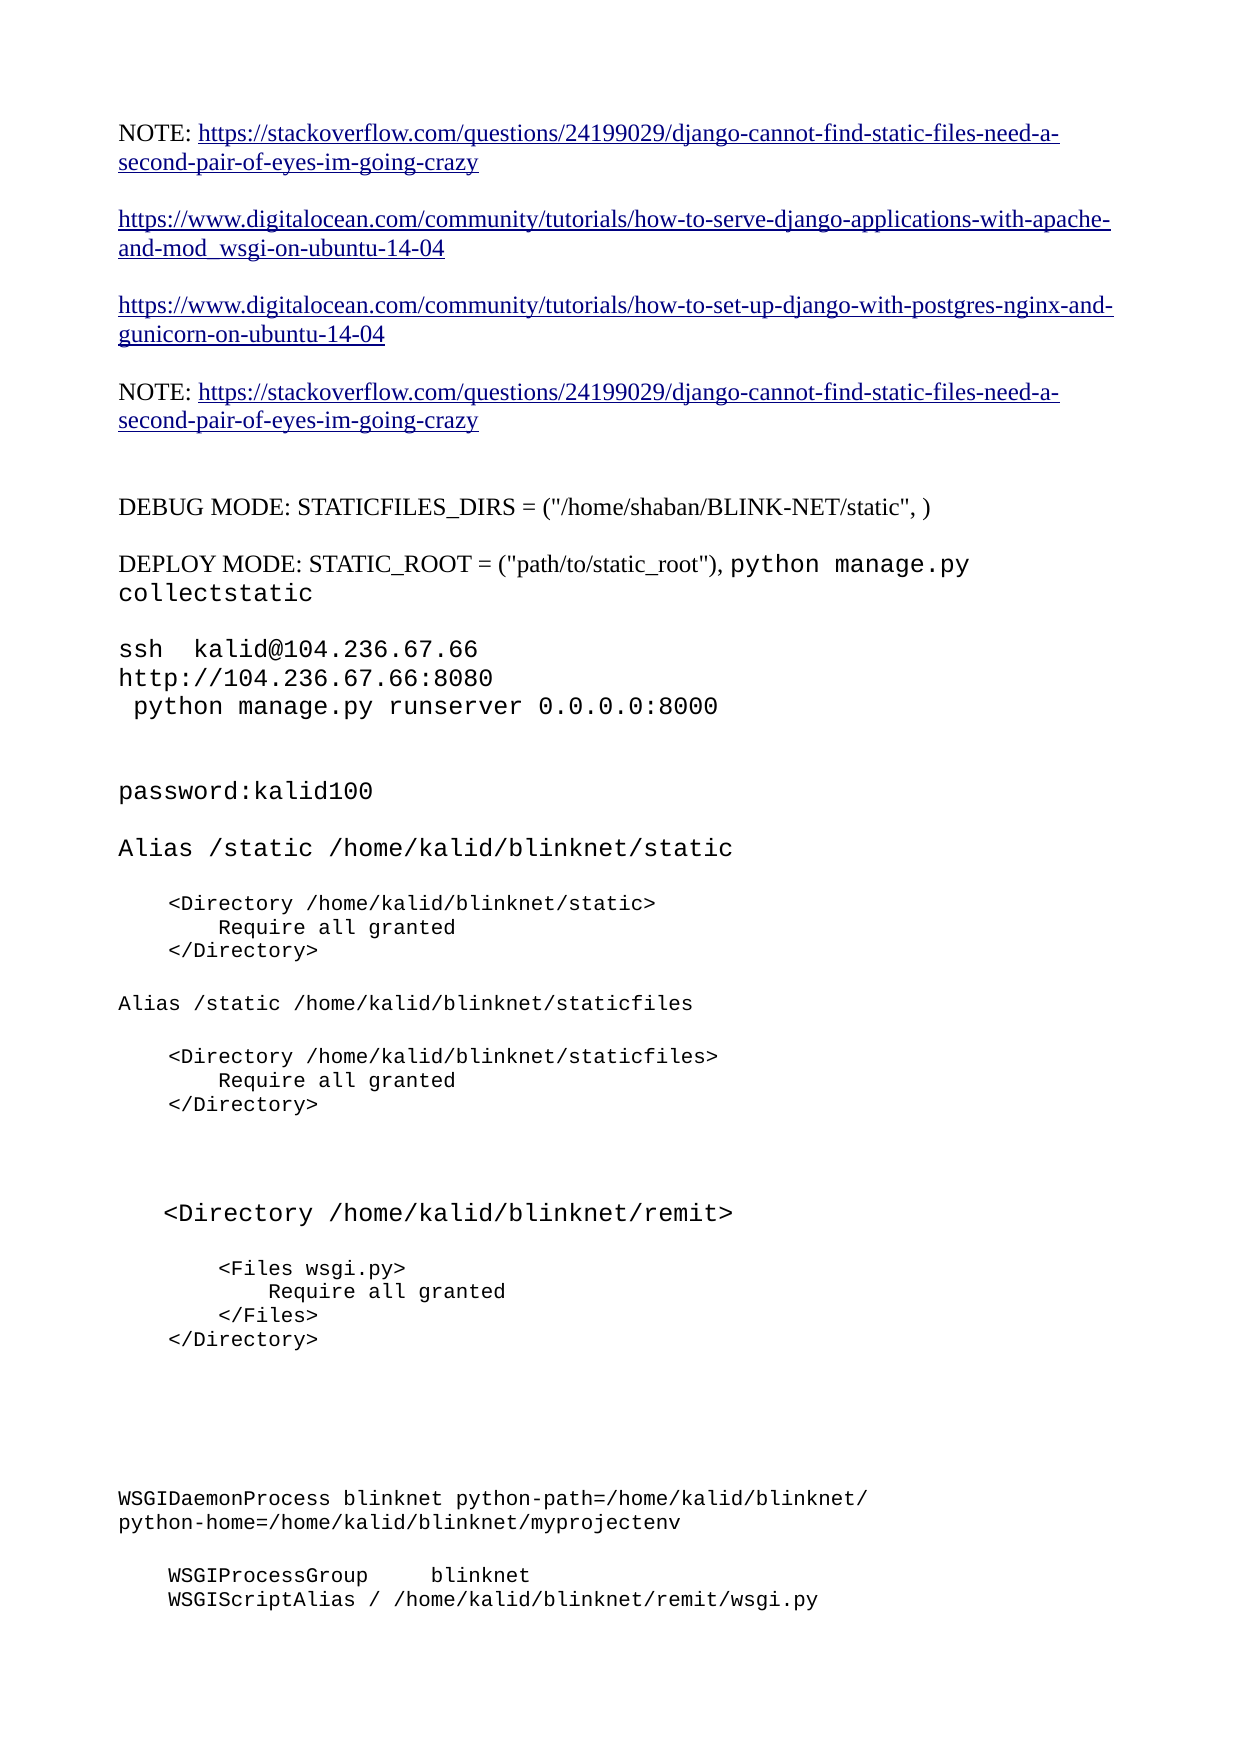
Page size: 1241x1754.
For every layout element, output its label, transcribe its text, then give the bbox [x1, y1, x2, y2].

text <Directory /home/kalid/blinknet/staticfiles> [118, 1047, 1122, 1070]
text DEPLOY MODE: STATIC_ROOT = ("path/to/static_root"), python manage.py collectstatic [118, 549, 1122, 608]
text WSGIDaemonProcess blinknet python-path=/home/kalid/blinknet/ python-home=/home/kalid/blinknet/myprojectenv [118, 1488, 1122, 1536]
text WSGIProcessGroup blinknet [118, 1565, 1122, 1589]
text DEBUG MODE: STATICFILES_DIRS = ("/home/shaban/BLINK-NET/static", ) [118, 492, 1122, 521]
text WSGIScriptAlias / /home/kalid/blinknet/remit/wsgi.py [118, 1589, 1122, 1612]
text https://www.digitalocean.com/community/tutorials/how-to-serve-django-applications-with-apache-and-mod_wsgi-on-ubuntu-14-04 [118, 204, 1122, 262]
text Require all granted [118, 1070, 1122, 1094]
text </Files> [118, 1305, 1122, 1329]
text Require all granted [118, 917, 1122, 940]
text </Directory> [118, 1329, 1122, 1352]
text <Directory /home/kalid/blinknet/remit> [118, 1200, 1122, 1228]
text </Directory> [118, 940, 1122, 964]
text https://www.digitalocean.com/community/tutorials/how-to-set-up-django-with-postgres-nginx-and-gunicorn-on-ubuntu-14-04 [118, 291, 1122, 348]
text Alias /static /home/kalid/blinknet/static [118, 835, 1122, 863]
text ssh kalid@104.236.67.66 [118, 637, 1122, 665]
text NOTE: https://stackoverflow.com/questions/24199029/django-cannot-find-static-files-need-a-second-pair-of-eyes-im-going-crazy [118, 377, 1122, 434]
text http://104.236.67.66:8080 [118, 665, 1122, 693]
text NOTE: https://stackoverflow.com/questions/24199029/django-cannot-find-static-files-need-a-second-pair-of-eyes-im-going-crazy [118, 118, 1122, 176]
text <Directory /home/kalid/blinknet/static> [118, 893, 1122, 917]
text </Directory> [118, 1094, 1122, 1117]
text Alias /static /home/kalid/blinknet/staticfiles [118, 993, 1122, 1017]
text python manage.py runserver 0.0.0.0:8000 [118, 693, 1122, 722]
text Require all granted [118, 1282, 1122, 1305]
text password:kalid100 [118, 778, 1122, 807]
text <Files wsgi.py> [118, 1258, 1122, 1282]
